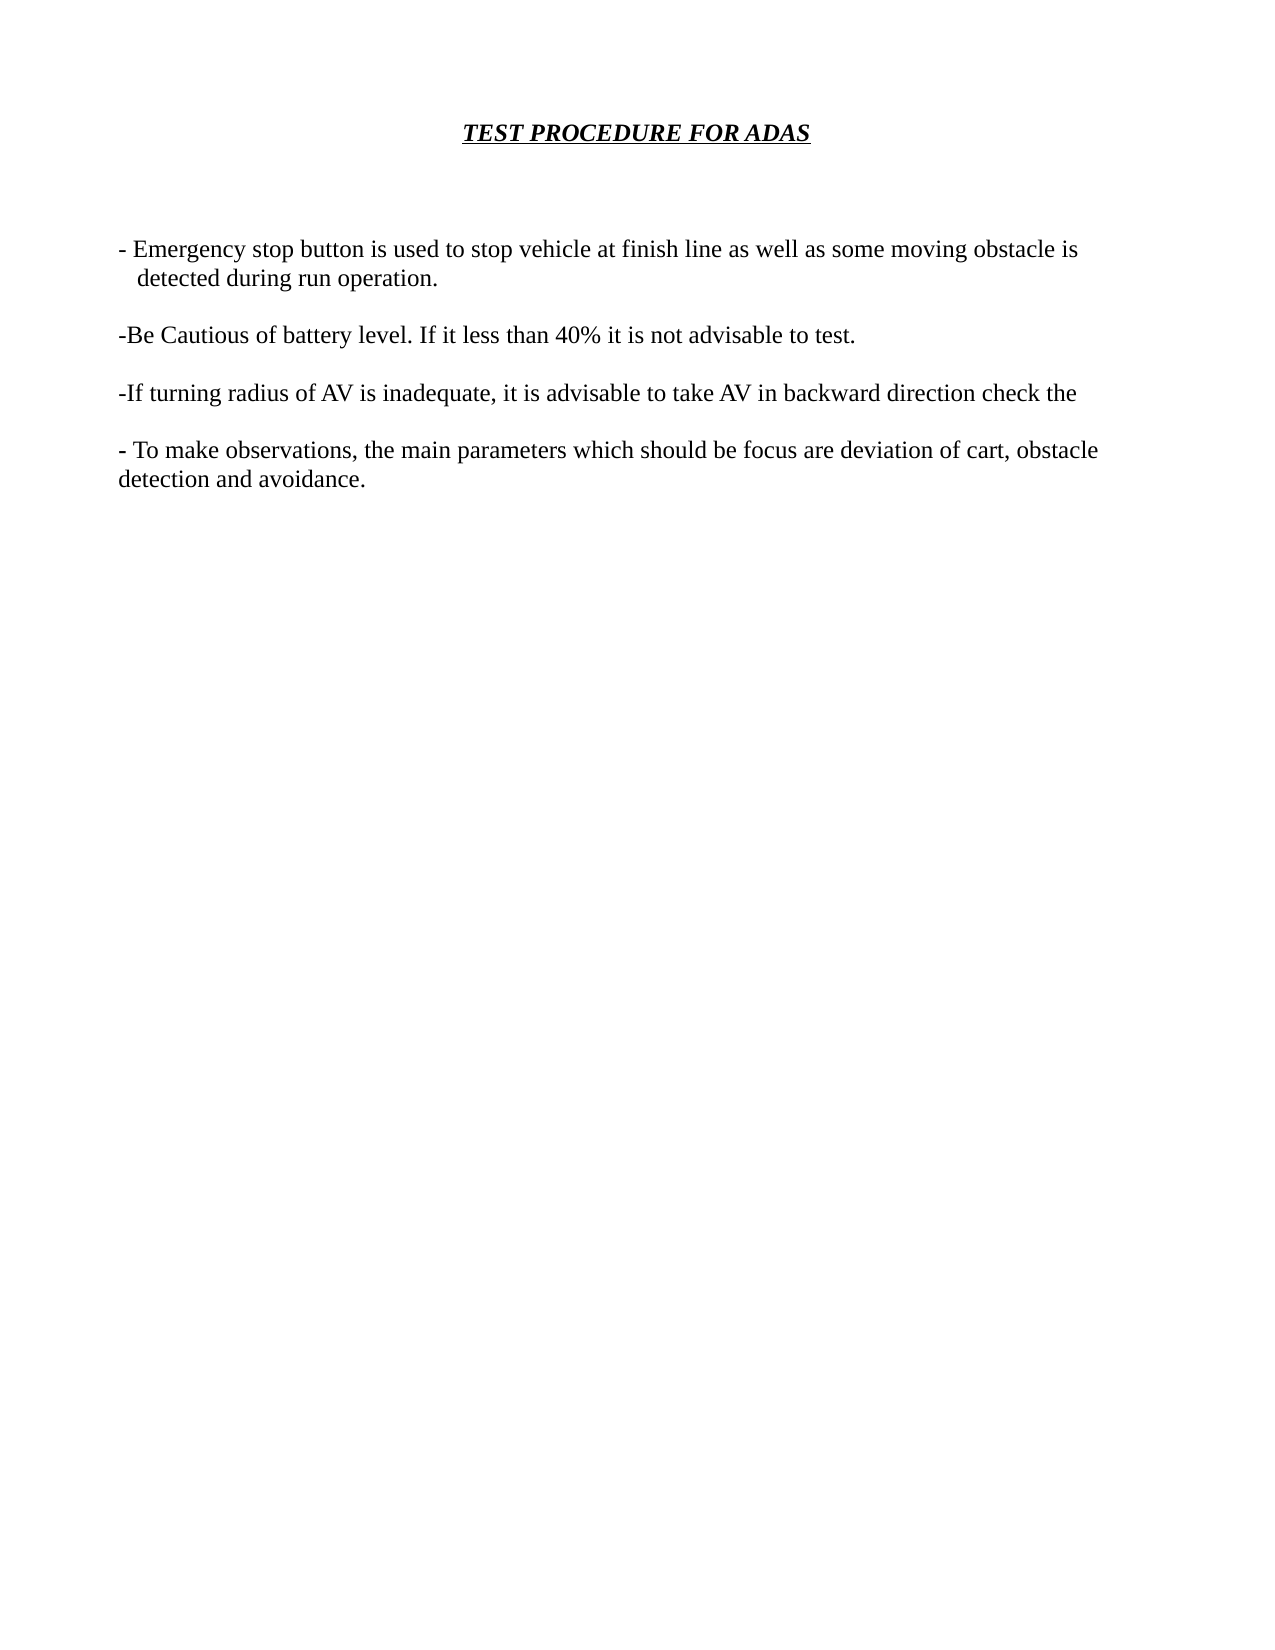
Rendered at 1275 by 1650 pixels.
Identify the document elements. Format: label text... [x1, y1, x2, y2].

text -If turning radius of AV is inadequate, it is advisable to take AV in backward direction check the [118, 378, 1157, 406]
text - Emergency stop button is used to stop vehicle at finish line as well as some moving obstacle is [118, 234, 1157, 263]
text - To make observations, the main parameters which should be focus are deviation of cart, obstacle detection and avoidance. [118, 435, 1157, 493]
text detected during run operation. [118, 263, 1157, 291]
text -Be Cautious of battery level. If it less than 40% it is not advisable to test. [118, 320, 1157, 349]
